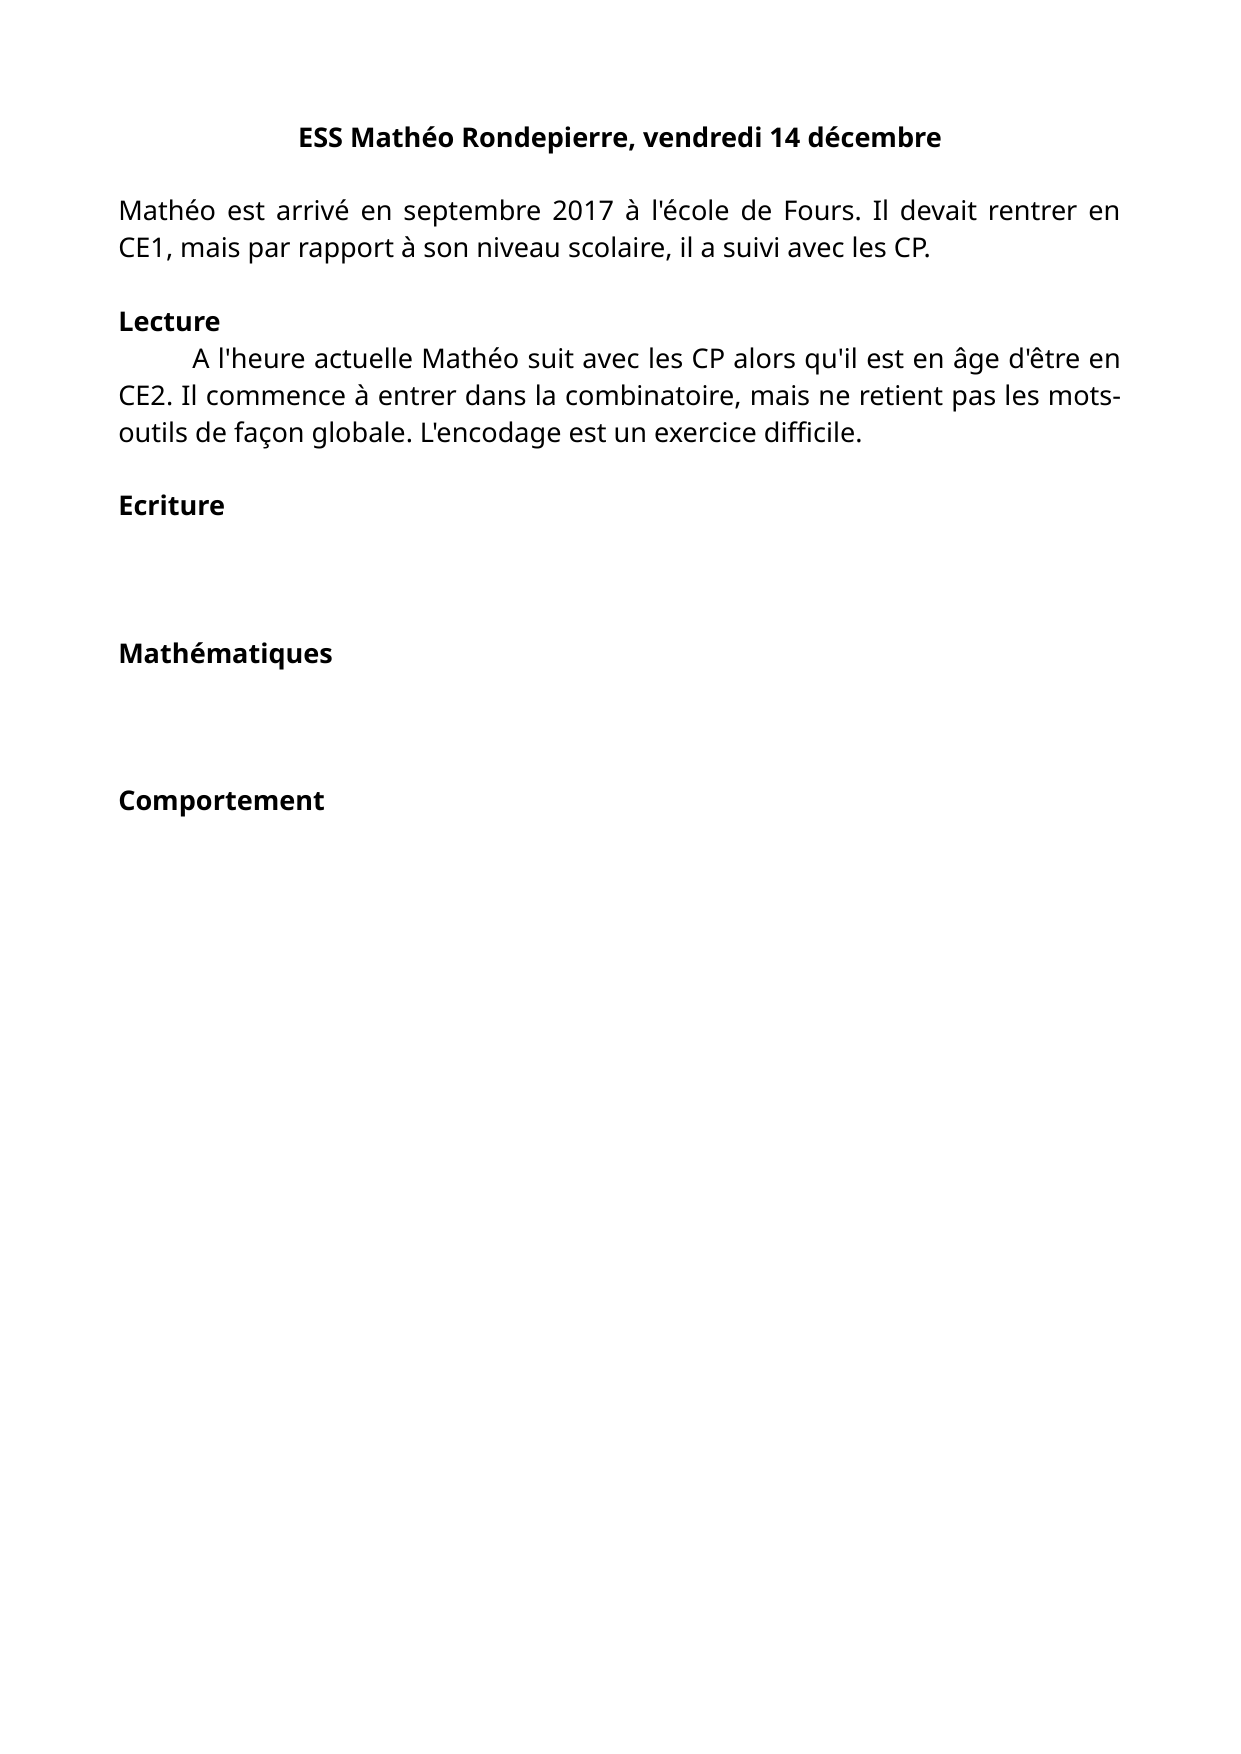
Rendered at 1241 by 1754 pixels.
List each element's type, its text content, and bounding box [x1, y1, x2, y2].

text Ecriture [118, 487, 1122, 524]
text Comportement [118, 782, 1122, 819]
text Lecture [118, 302, 1122, 339]
text Mathématiques [118, 634, 1122, 671]
text A l'heure actuelle Mathéo suit avec les CP alors qu'il est en âge d'être en CE2. Il commence à entrer dans la combinatoire, mais ne retient pas les mots-outils de façon globale. L'encodage est un exercice difficile. [118, 339, 1122, 450]
text ESS Mathéo Rondepierre, vendredi 14 décembre [118, 118, 1122, 155]
text Mathéo est arrivé en septembre 2017 à l'école de Fours. Il devait rentrer en CE1, mais par rapport à son niveau scolaire, il a suivi avec les CP. [118, 192, 1122, 266]
